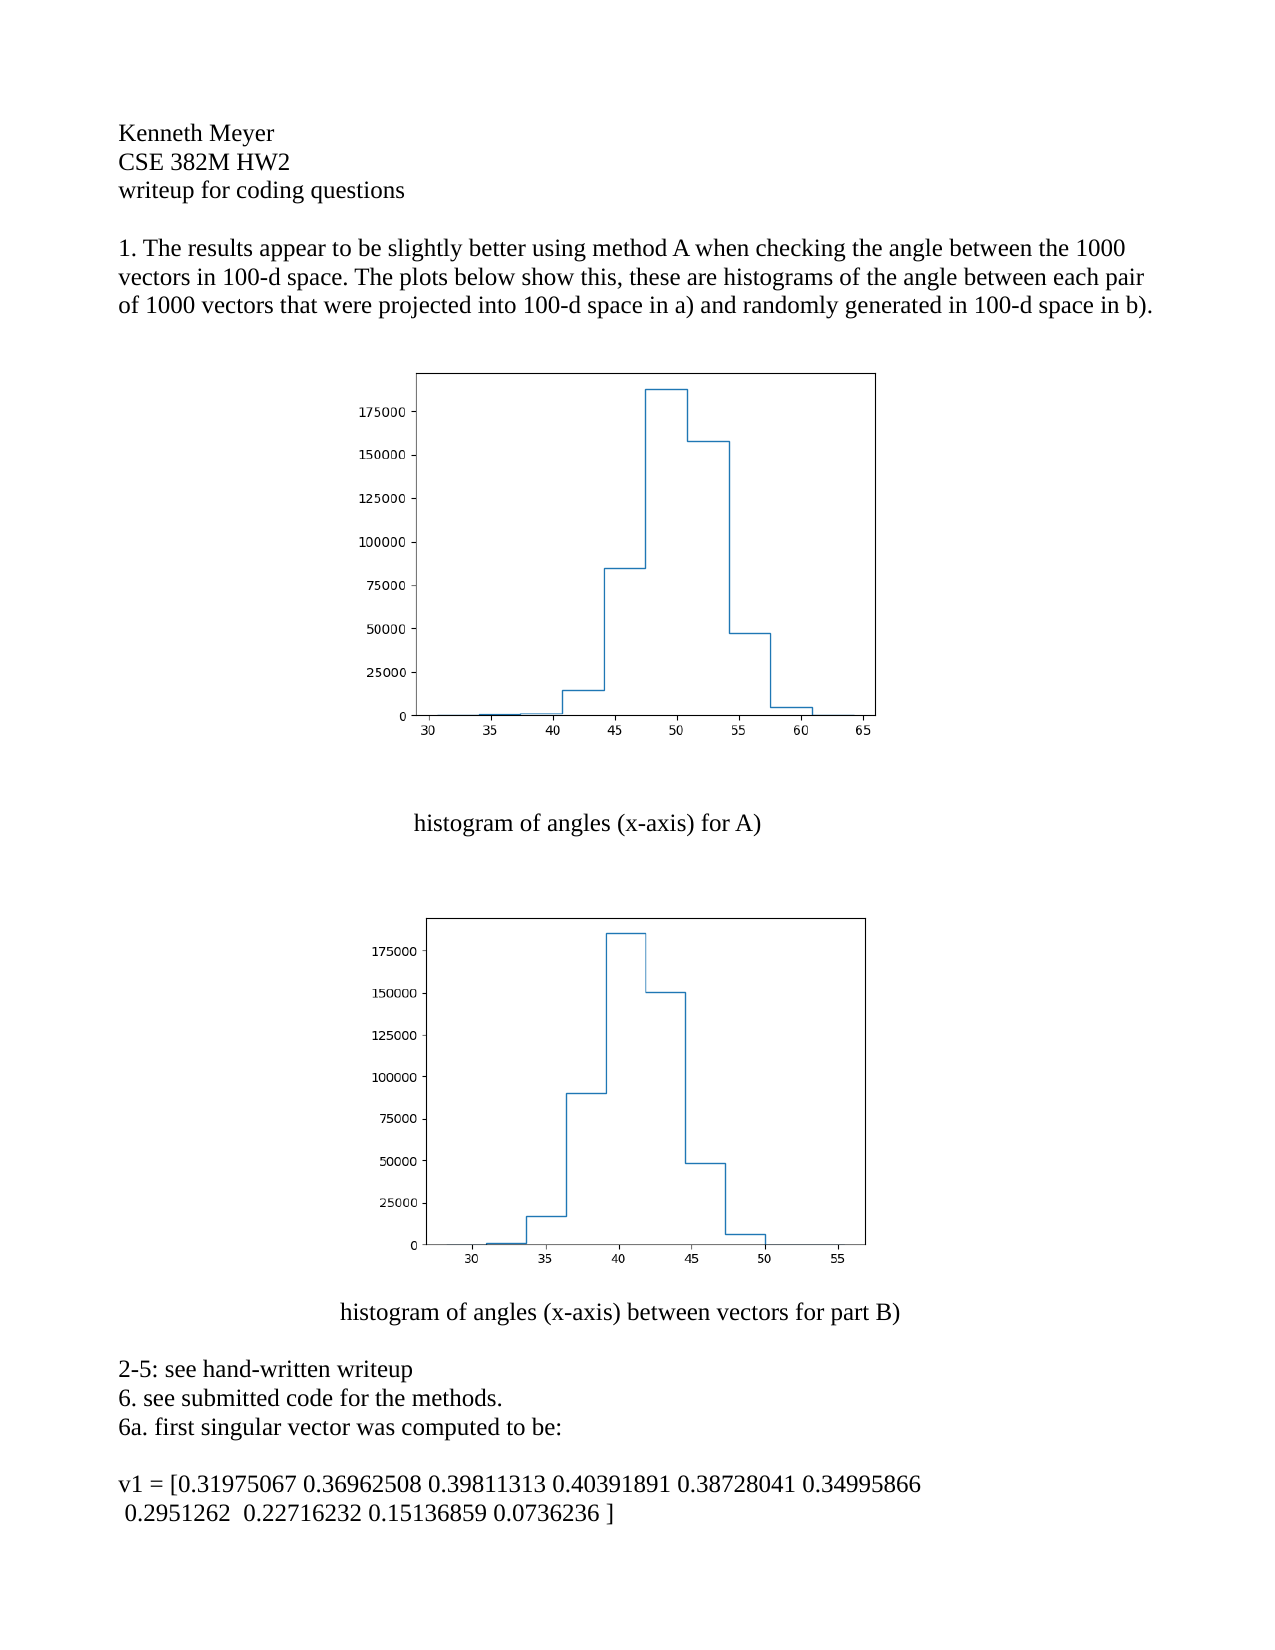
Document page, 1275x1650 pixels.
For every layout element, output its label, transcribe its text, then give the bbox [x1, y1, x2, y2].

text CSE 382M HW2 [118, 147, 1157, 176]
text 0.2951262 0.22716232 0.15136859 0.0736236 ] [118, 1498, 1157, 1527]
text v1 = [0.31975067 0.36962508 0.39811313 0.40391891 0.38728041 0.34995866 [118, 1469, 1157, 1498]
text 6. see submitted code for the methods. [118, 1383, 1157, 1412]
text writeup for coding questions [118, 176, 1157, 204]
text 2-5: see hand-written writeup [118, 1354, 1157, 1383]
text 1. The results appear to be slightly better using method A when checking the angle between the 1000 vectors in 100-d space. The plots below show this, these are histograms of the angle between each pair of 1000 vectors that were projected into 100-d space in a) and randomly generated in 100-d space in b). [118, 233, 1157, 319]
picture [355, 866, 920, 1291]
text histogram of angles (x-axis) for A) [118, 808, 1157, 837]
text 6a. first singular vector was computed to be: [118, 1412, 1157, 1441]
text histogram of angles (x-axis) between vectors for part B) [118, 1297, 1157, 1326]
text Kenneth Meyer [118, 118, 1157, 147]
picture [341, 319, 934, 764]
